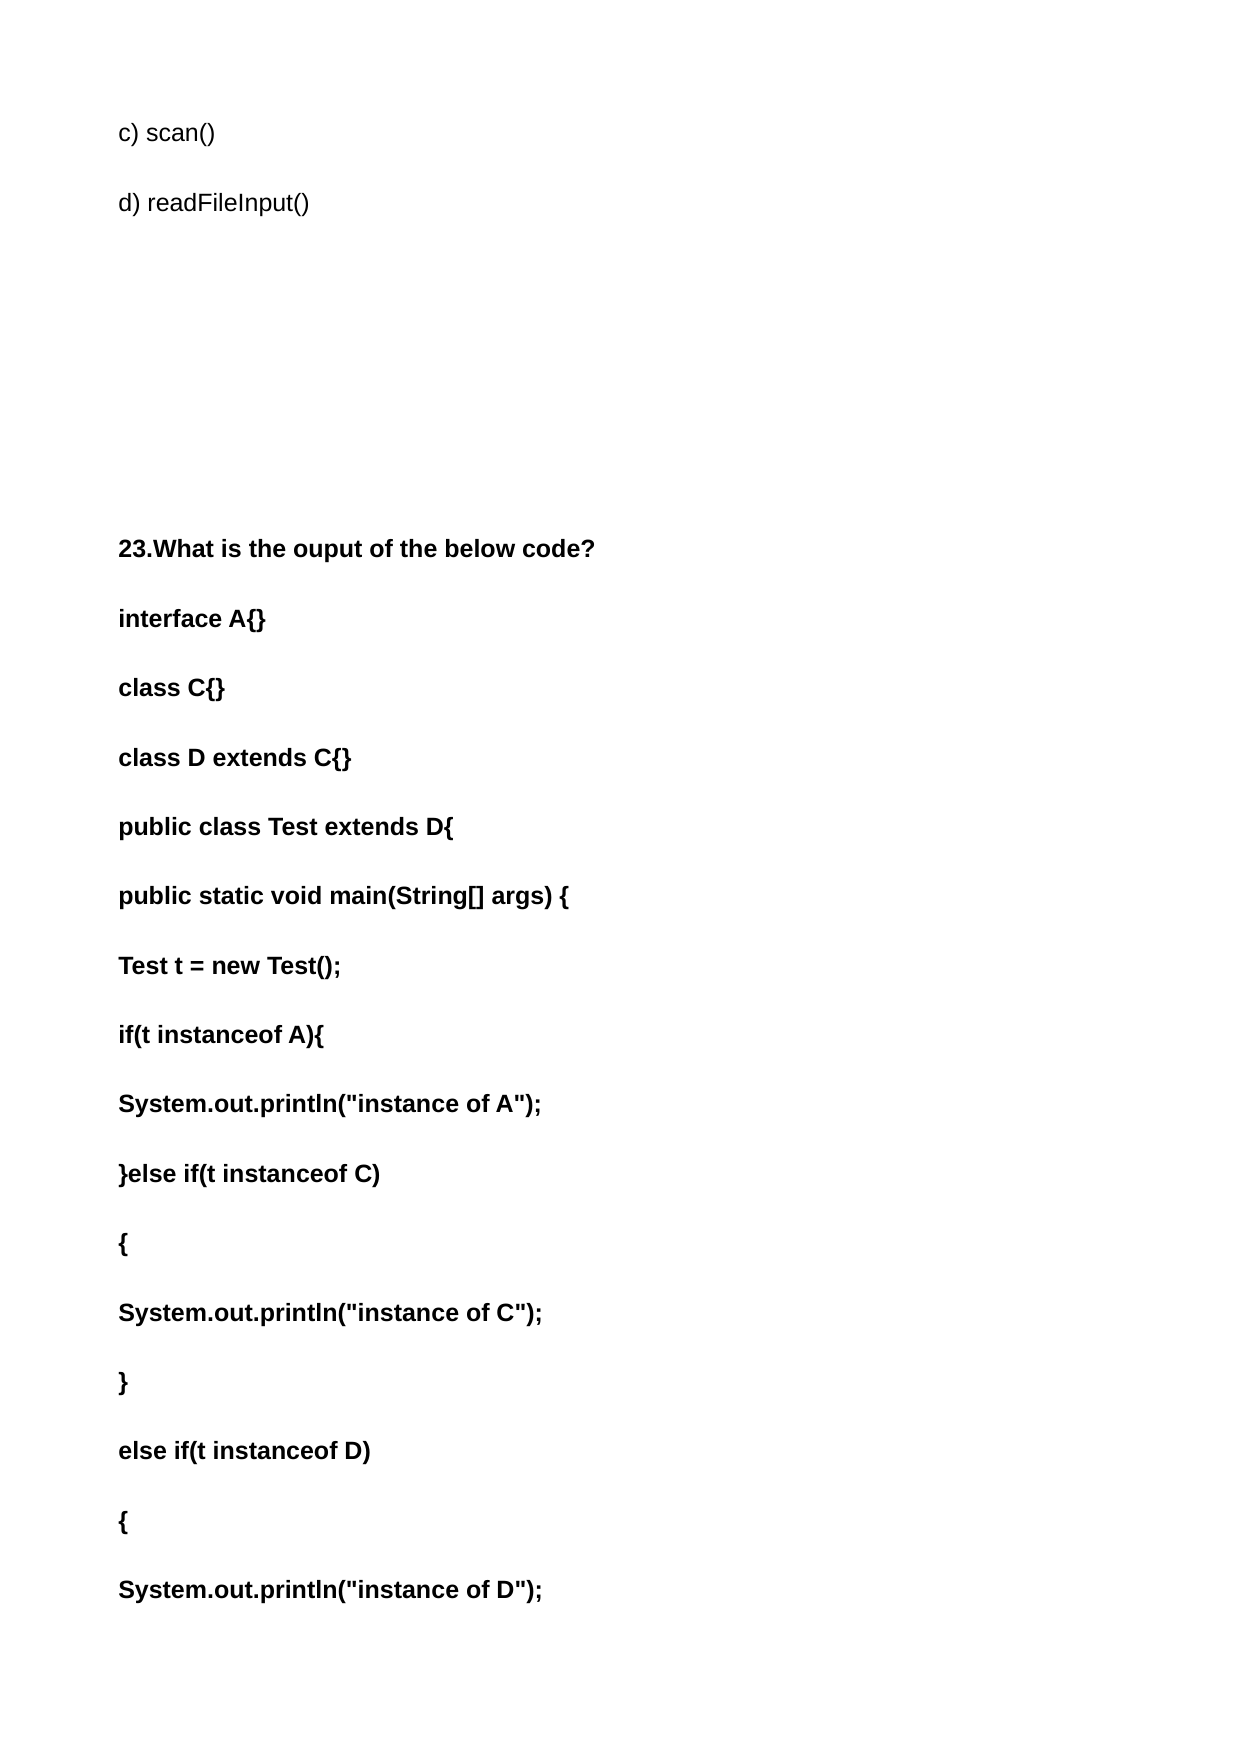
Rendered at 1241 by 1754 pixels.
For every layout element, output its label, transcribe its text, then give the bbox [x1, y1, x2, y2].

text class D extends C{} [118, 742, 1122, 771]
text } [118, 1367, 1122, 1396]
text 23.What is the ouput of the below code? [118, 534, 1122, 563]
text { [118, 1228, 1122, 1257]
text { [118, 1506, 1122, 1534]
text System.out.println("instance of C"); [118, 1297, 1122, 1326]
text else if(t instanceof D) [118, 1436, 1122, 1465]
text System.out.println("instance of A"); [118, 1089, 1122, 1118]
text Test t = new Test(); [118, 951, 1122, 979]
text interface A{} [118, 604, 1122, 632]
text class C{} [118, 673, 1122, 702]
text }else if(t instanceof C) [118, 1159, 1122, 1187]
text public static void main(String[] args) { [118, 881, 1122, 910]
text public class Test extends D{ [118, 812, 1122, 841]
text if(t instanceof A){ [118, 1020, 1122, 1049]
text d) readFileInput() [118, 187, 1122, 216]
text System.out.println("instance of D"); [118, 1575, 1122, 1604]
text c) scan() [118, 118, 1122, 147]
